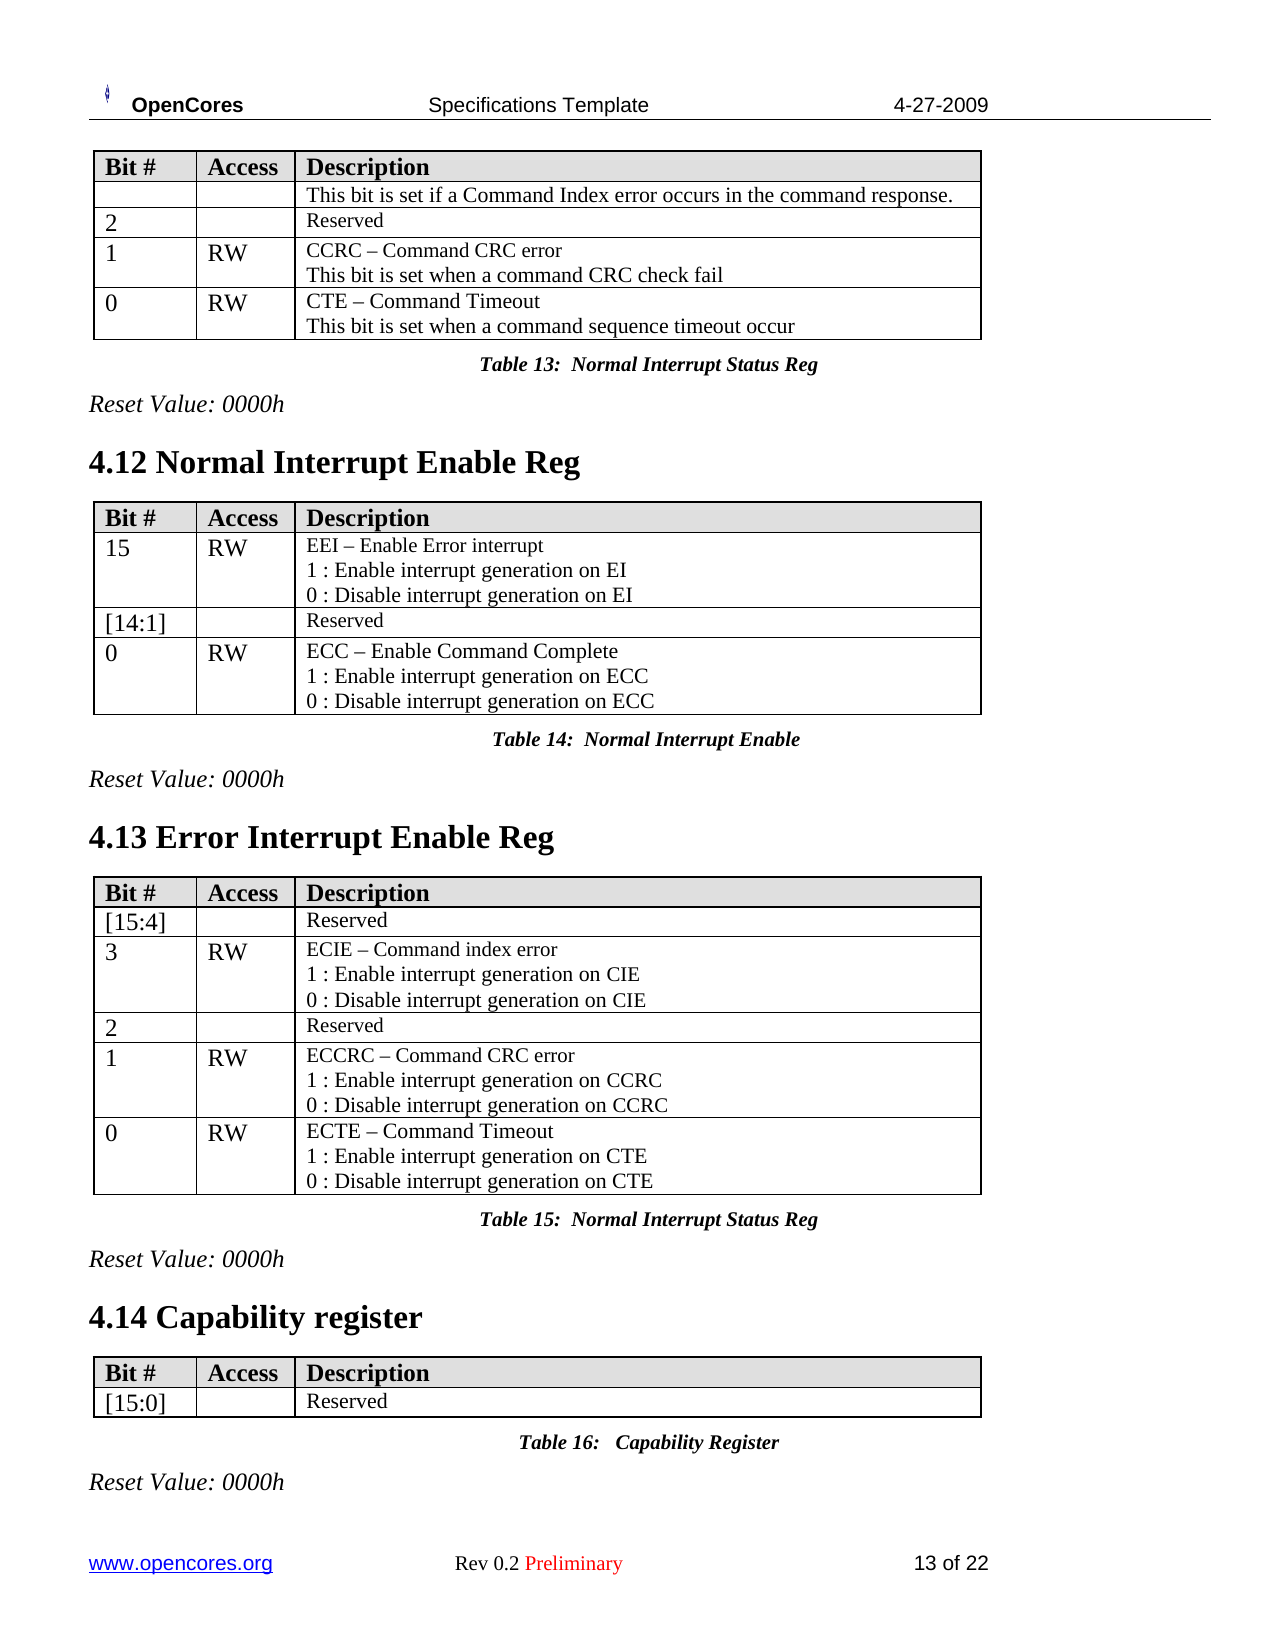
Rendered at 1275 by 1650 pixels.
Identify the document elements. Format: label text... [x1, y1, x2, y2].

table_cell [197, 1388, 294, 1416]
table_cell [197, 908, 294, 936]
table_cell CCRC – Command CRC error This bit is set when a command CRC check fail [296, 238, 980, 287]
table_cell CTE – Command Timeout This bit is set when a command sequence timeout occur [296, 288, 980, 339]
table_cell 0 [95, 1118, 196, 1194]
text Table 14: Normal Interrupt Enable [89, 727, 1211, 751]
table_header Bit # [95, 878, 196, 906]
table_cell RW [197, 1118, 294, 1194]
table_cell [15:0] [95, 1388, 196, 1416]
table_header Description [296, 1358, 980, 1387]
subtitle 4.14 Capability register [89, 1297, 1211, 1336]
table_cell [14:1] [95, 608, 196, 637]
table_cell RW [197, 1043, 294, 1117]
table_cell ECIE – Command index error 1 : Enable interrupt generation on CIE 0 : Disable interrupt generation on CIE [296, 937, 980, 1012]
table_header Bit # [95, 503, 196, 532]
table_cell 2 [95, 208, 196, 237]
table_cell RW [197, 238, 294, 287]
table_cell [15:4] [95, 908, 196, 936]
table_cell RW [197, 288, 294, 339]
table_cell 3 [95, 937, 196, 1012]
table_cell 2 [95, 1013, 196, 1042]
text Table 15: Normal Interrupt Status Reg [89, 1207, 1211, 1231]
text Table 13: Normal Interrupt Status Reg [89, 352, 1211, 376]
table_header Access [197, 878, 294, 906]
subtitle 4.13 Error Interrupt Enable Reg [89, 817, 1211, 856]
text Reset Value: 0000h [89, 1244, 1211, 1273]
table_cell 0 [95, 638, 196, 713]
table_cell [95, 182, 196, 207]
table_cell Reserved [296, 1013, 980, 1042]
table_cell RW [197, 533, 294, 607]
table_header Description [296, 503, 980, 532]
table_header Bit # [95, 152, 196, 181]
table_cell Reserved [296, 208, 980, 237]
text Reset Value: 0000h [89, 389, 1211, 417]
table_cell Reserved [296, 908, 980, 936]
table_cell ECCRC – Command CRC error 1 : Enable interrupt generation on CCRC 0 : Disable interrupt generation on CCRC [296, 1043, 980, 1117]
table_cell Reserved [296, 1388, 980, 1416]
table_cell ECC – Enable Command Complete 1 : Enable interrupt generation on ECC 0 : Disable interrupt generation on ECC [296, 638, 980, 713]
table_cell [197, 1013, 294, 1042]
table_cell 1 [95, 1043, 196, 1117]
table_header Description [296, 152, 980, 181]
table_header Access [197, 1358, 294, 1387]
table_cell RW [197, 638, 294, 713]
text Reset Value: 0000h [89, 764, 1211, 792]
subtitle 4.12 Normal Interrupt Enable Reg [89, 442, 1211, 481]
table_cell 1 [95, 238, 196, 287]
table_header Access [197, 152, 294, 181]
table_header Description [296, 878, 980, 906]
table_cell EEI – Enable Error interrupt 1 : Enable interrupt generation on EI 0 : Disable interrupt generation on EI [296, 533, 980, 607]
table_cell ECTE – Command Timeout 1 : Enable interrupt generation on CTE 0 : Disable interrupt generation on CTE [296, 1118, 980, 1194]
table_cell [197, 182, 294, 207]
table_header Access [197, 503, 294, 532]
table_cell 15 [95, 533, 196, 607]
text Table 16: Capability Register [89, 1430, 1211, 1454]
table_cell Reserved [296, 608, 980, 637]
table_cell [197, 208, 294, 237]
table_cell [197, 608, 294, 637]
table_cell 0 [95, 288, 196, 339]
table_cell RW [197, 937, 294, 1012]
table_header Bit # [95, 1358, 196, 1387]
text Reset Value: 0000h [89, 1467, 1211, 1495]
table_cell This bit is set if a Command Index error occurs in the command response. [296, 182, 980, 207]
